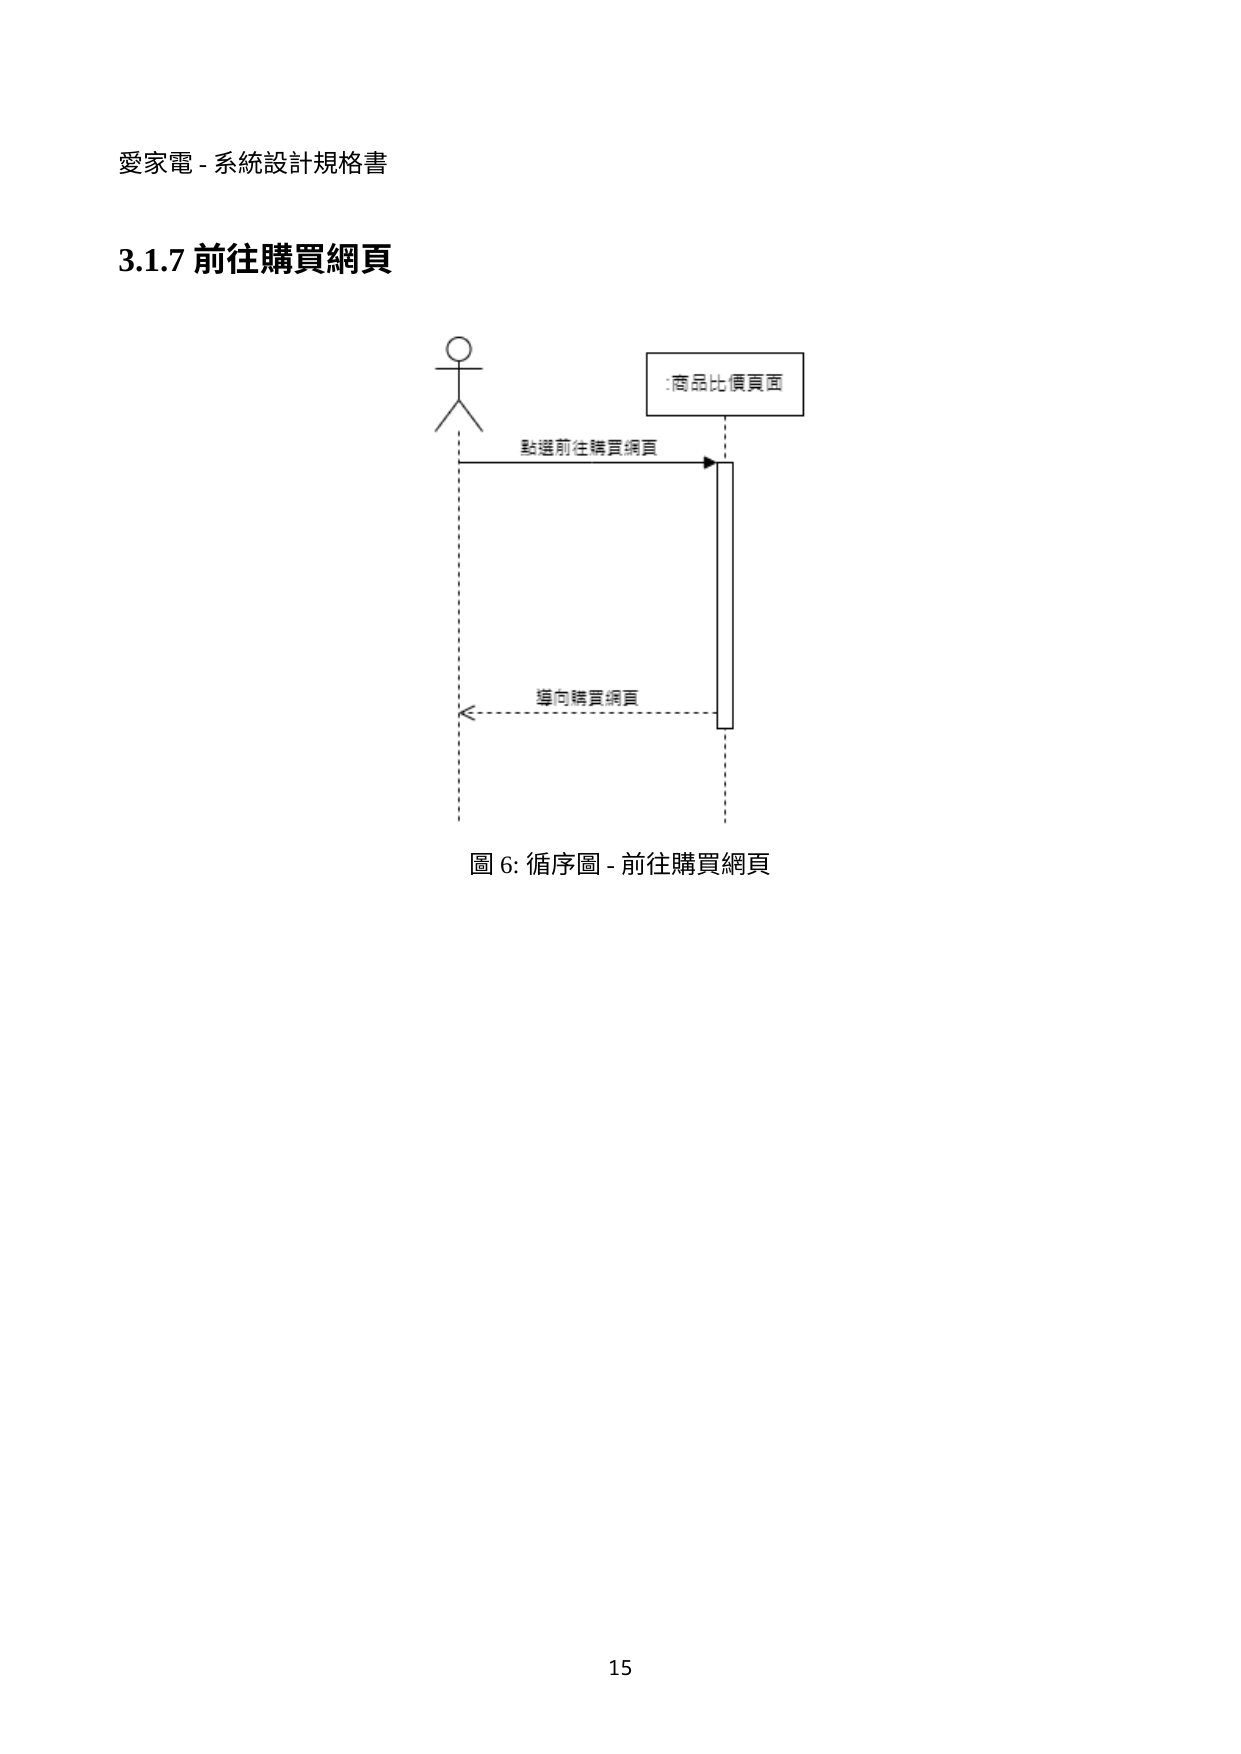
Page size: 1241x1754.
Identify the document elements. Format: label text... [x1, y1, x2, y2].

picture [424, 326, 817, 836]
subtitle 3.1.7 前往購買網頁 [118, 232, 1122, 281]
text 圖 6: 循序圖 - 前往購買網頁 [424, 836, 816, 881]
